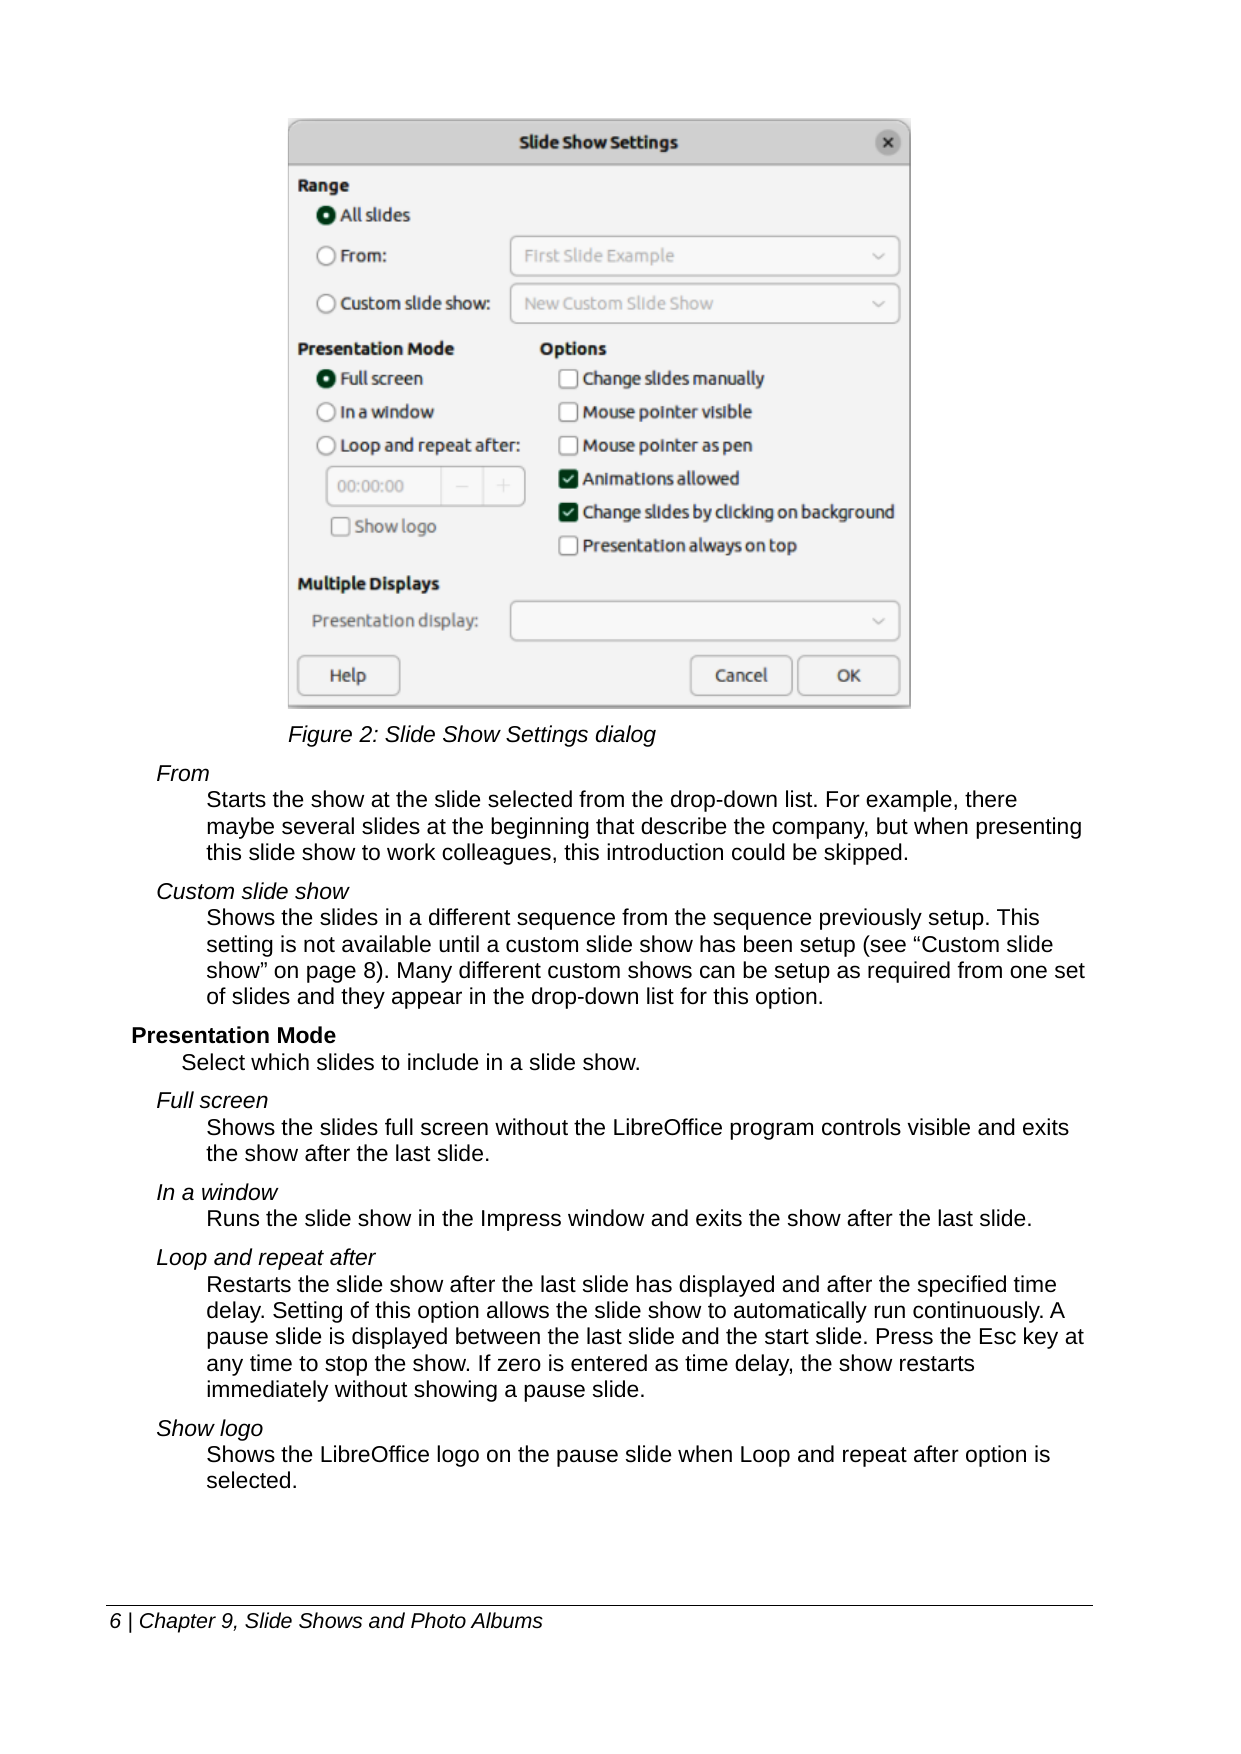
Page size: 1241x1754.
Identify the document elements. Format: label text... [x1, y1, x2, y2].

text From [156, 760, 1093, 786]
text Figure 2: Slide Show Settings dialog [288, 721, 911, 747]
text Loop and repeat after [156, 1244, 1093, 1271]
text In a window [156, 1179, 1093, 1205]
text Starts the show at the slide selected from the drop-down list. For example, there maybe several slides at the beginning that describe the company, but when presenting this slide show to work colleagues, this introduction could be skipped. [206, 786, 1093, 865]
text Shows the slides in a different sequence from the sequence previously setup. This setting is not available until a custom slide show has been setup (see “Custom slide show” on page 8). Many different custom shows can be setup as required from one set of slides and they appear in the drop-down list for this option. [206, 904, 1093, 1010]
text Show logo [156, 1415, 1093, 1441]
picture [287, 118, 911, 709]
text Custom slide show [156, 878, 1093, 904]
text Select which slides to include in a slide show. [181, 1048, 1093, 1075]
text Restarts the slide show after the last slide has displayed and after the specified time delay. Setting of this option allows the slide show to automatically run continuously. A pause slide is displayed between the last slide and the start slide. Press the Esc key at any time to stop the show. If zero is entered as time delay, the show restarts immediately without showing a pause slide. [206, 1271, 1093, 1402]
text Shows the slides full screen without the LibreOffice program controls visible and exits the show after the last slide. [206, 1114, 1093, 1166]
text Runs the slide show in the Impress window and exits the show after the last slide. [206, 1205, 1093, 1232]
text Shows the LibreOffice logo on the pause slide when Loop and repeat after option is selected. [206, 1441, 1093, 1494]
text Full screen [156, 1087, 1093, 1114]
text Presentation Mode [131, 1022, 1093, 1048]
